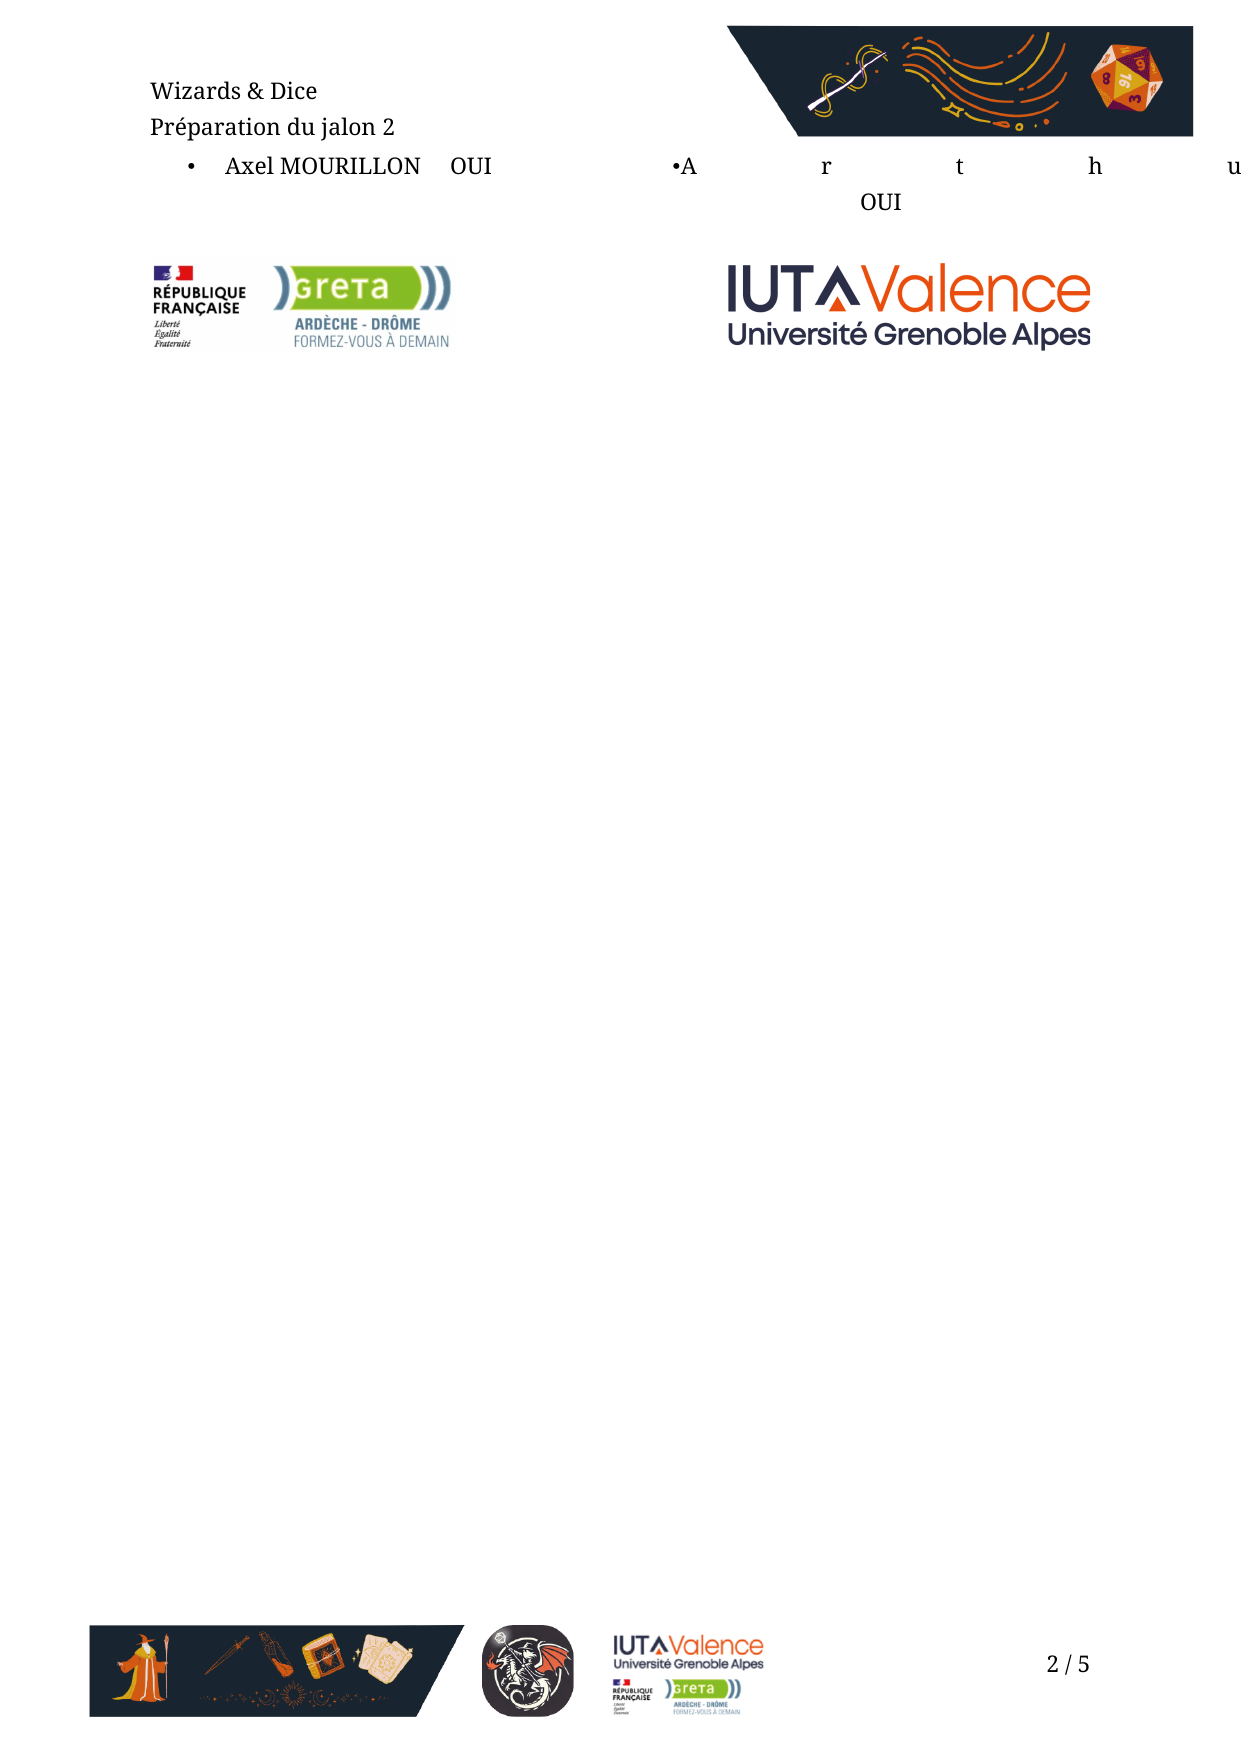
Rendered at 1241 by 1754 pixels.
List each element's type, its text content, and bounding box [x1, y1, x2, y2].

picture [720, 22, 1208, 140]
list Arthur YANG OUI [672, 150, 1090, 217]
picture [728, 257, 1091, 360]
picture [150, 257, 457, 354]
picture [81, 1614, 788, 1726]
list Axel MOURILLON OUI [187, 150, 605, 181]
